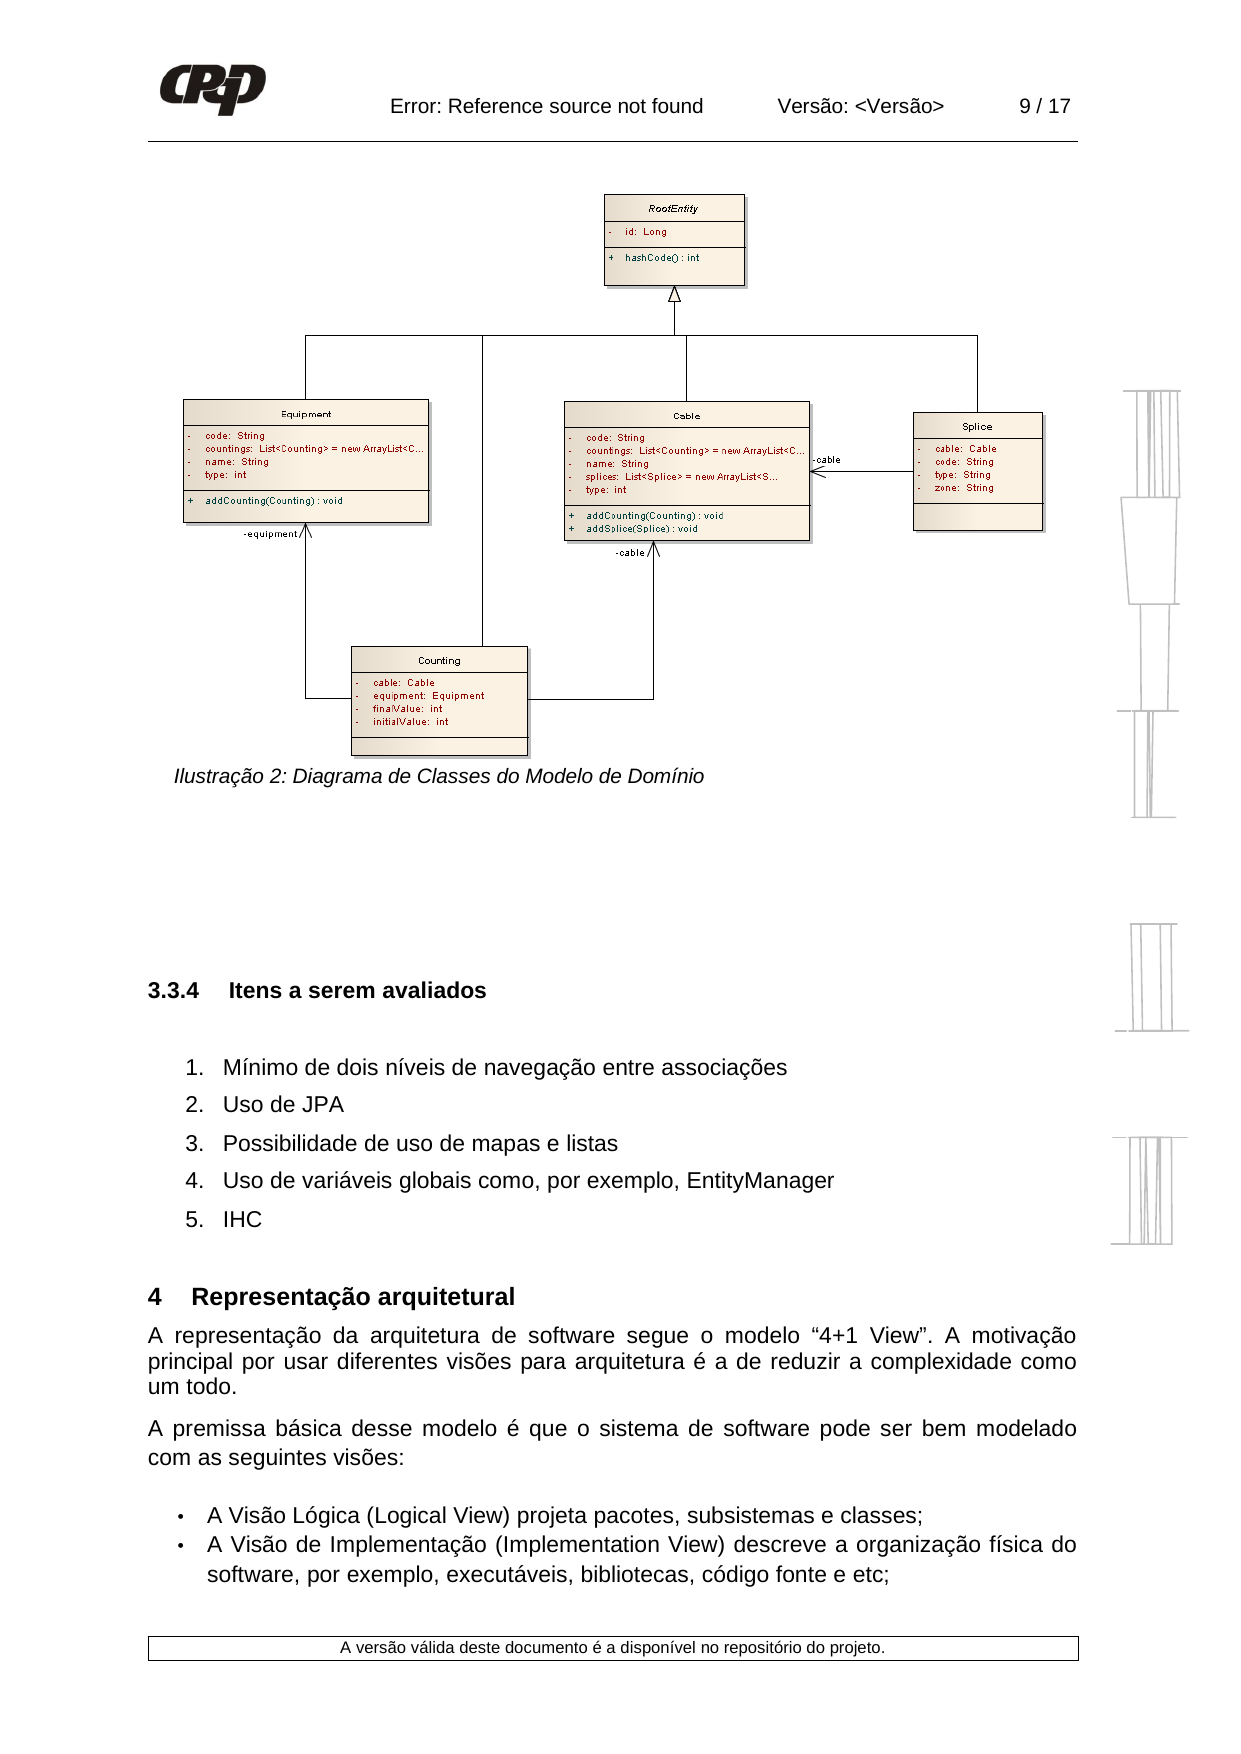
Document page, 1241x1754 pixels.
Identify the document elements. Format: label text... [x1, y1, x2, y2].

text A premissa básica desse modelo é que o sistema de software pode ser bem modelado com as seguintes visões: [148, 1412, 1078, 1470]
picture [155, 59, 271, 119]
list A Visão Lógica (Logical View) projeta pacotes, subsistemas e classes; [177, 1499, 1078, 1528]
text A representação da arquitetura de software segue o modelo “4+1 View”. A motivação principal por usar diferentes visões para arquitetura é a de reduzir a complexidade como um todo. [148, 1323, 1078, 1399]
list IHC [185, 1206, 1078, 1232]
picture [173, 184, 1052, 765]
list Mínimo de dois níveis de navegação entre associações [185, 1054, 1078, 1080]
list Possibilidade de uso de mapas e listas [185, 1130, 1078, 1156]
list A Visão de Implementação (Implementation View) descreve a organização física do software, por exemplo, executáveis, bibliotecas, código fonte e etc; [177, 1528, 1078, 1587]
subtitle Representação arquitetural [148, 1282, 1078, 1310]
list Uso de JPA [185, 1092, 1078, 1118]
text Ilustração 2: Diagrama de Classes do Modelo de Domínio [174, 765, 1052, 788]
subtitle Itens a serem avaliados [148, 978, 1078, 1004]
list Uso de variáveis globais como, por exemplo, EntityManager [185, 1168, 1078, 1194]
